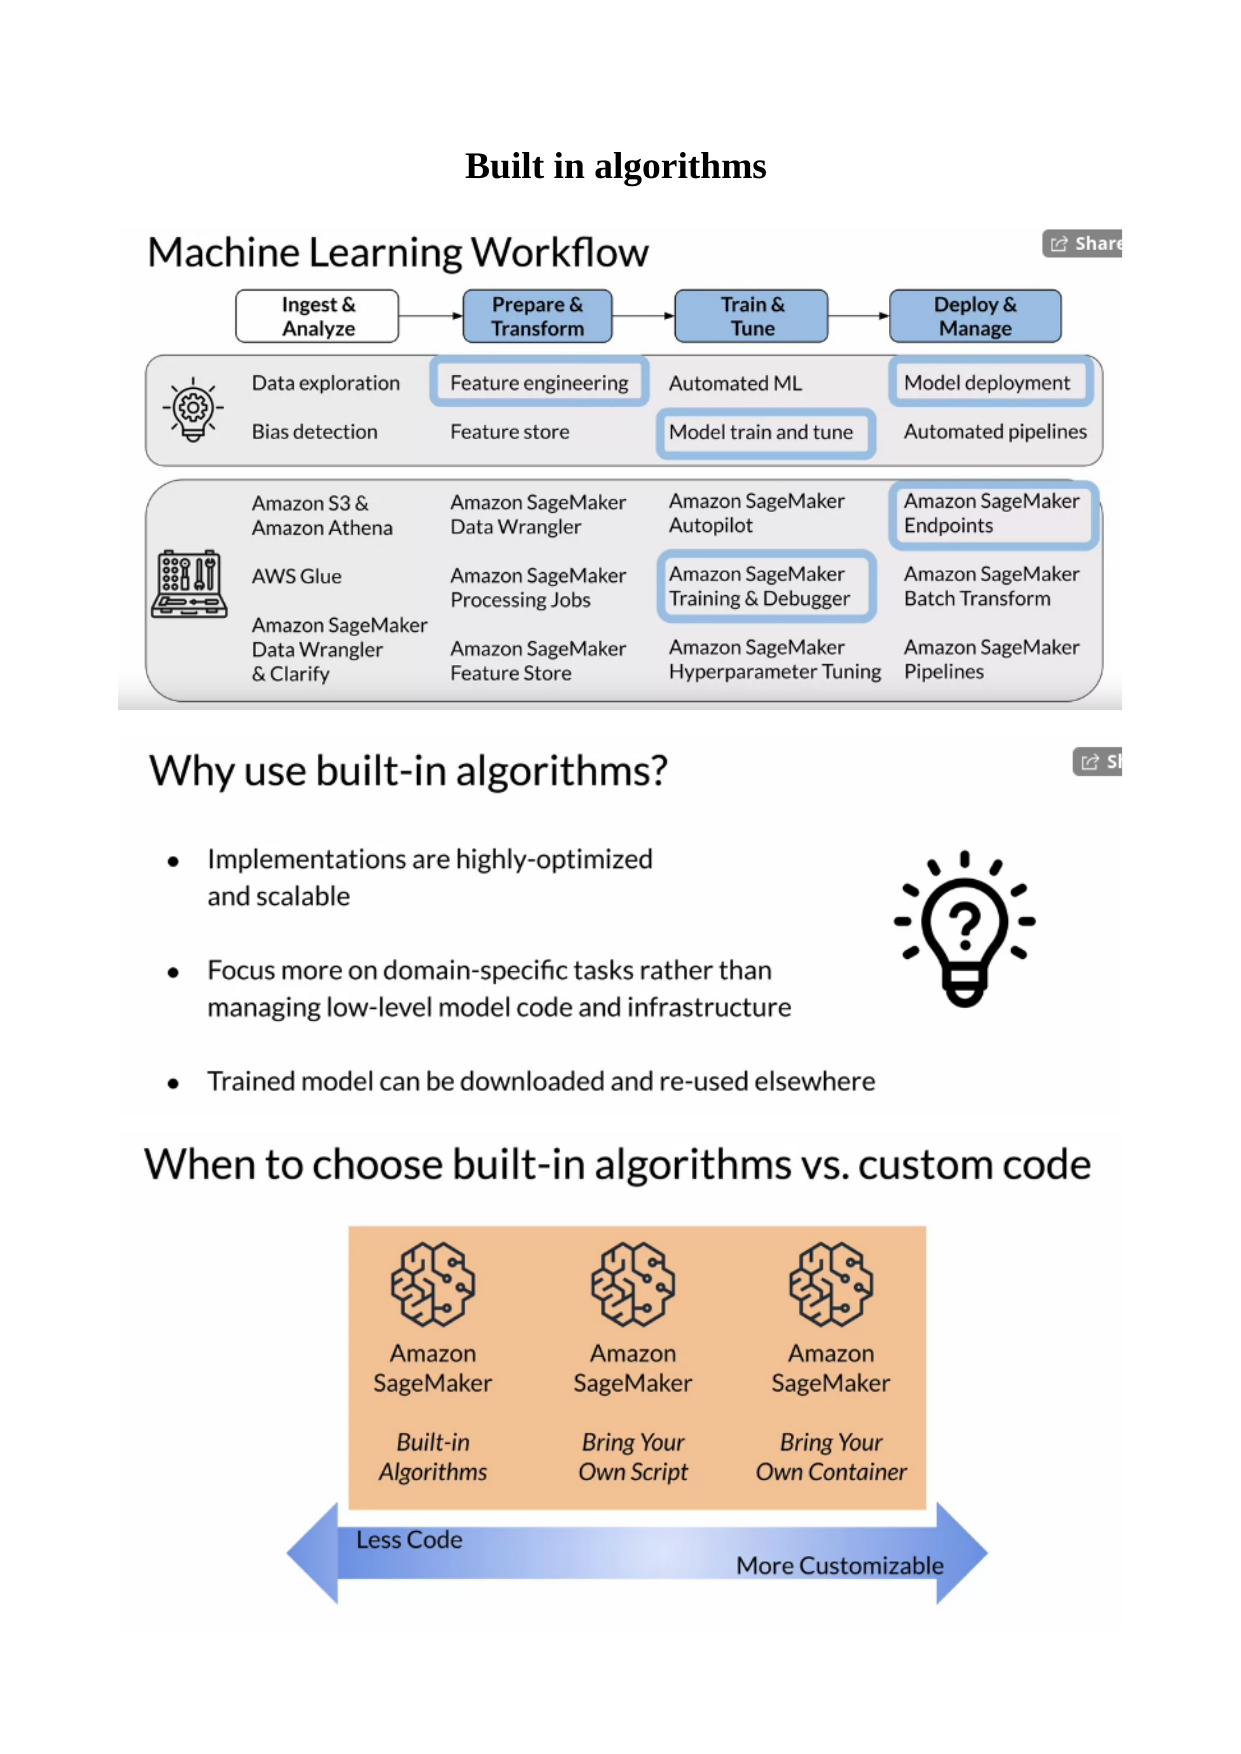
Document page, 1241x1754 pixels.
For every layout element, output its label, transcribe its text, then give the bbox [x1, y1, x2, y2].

picture [118, 738, 1123, 1116]
picture [119, 1131, 1124, 1630]
picture [118, 227, 1123, 710]
subtitle Built in algorithms [118, 143, 1122, 186]
